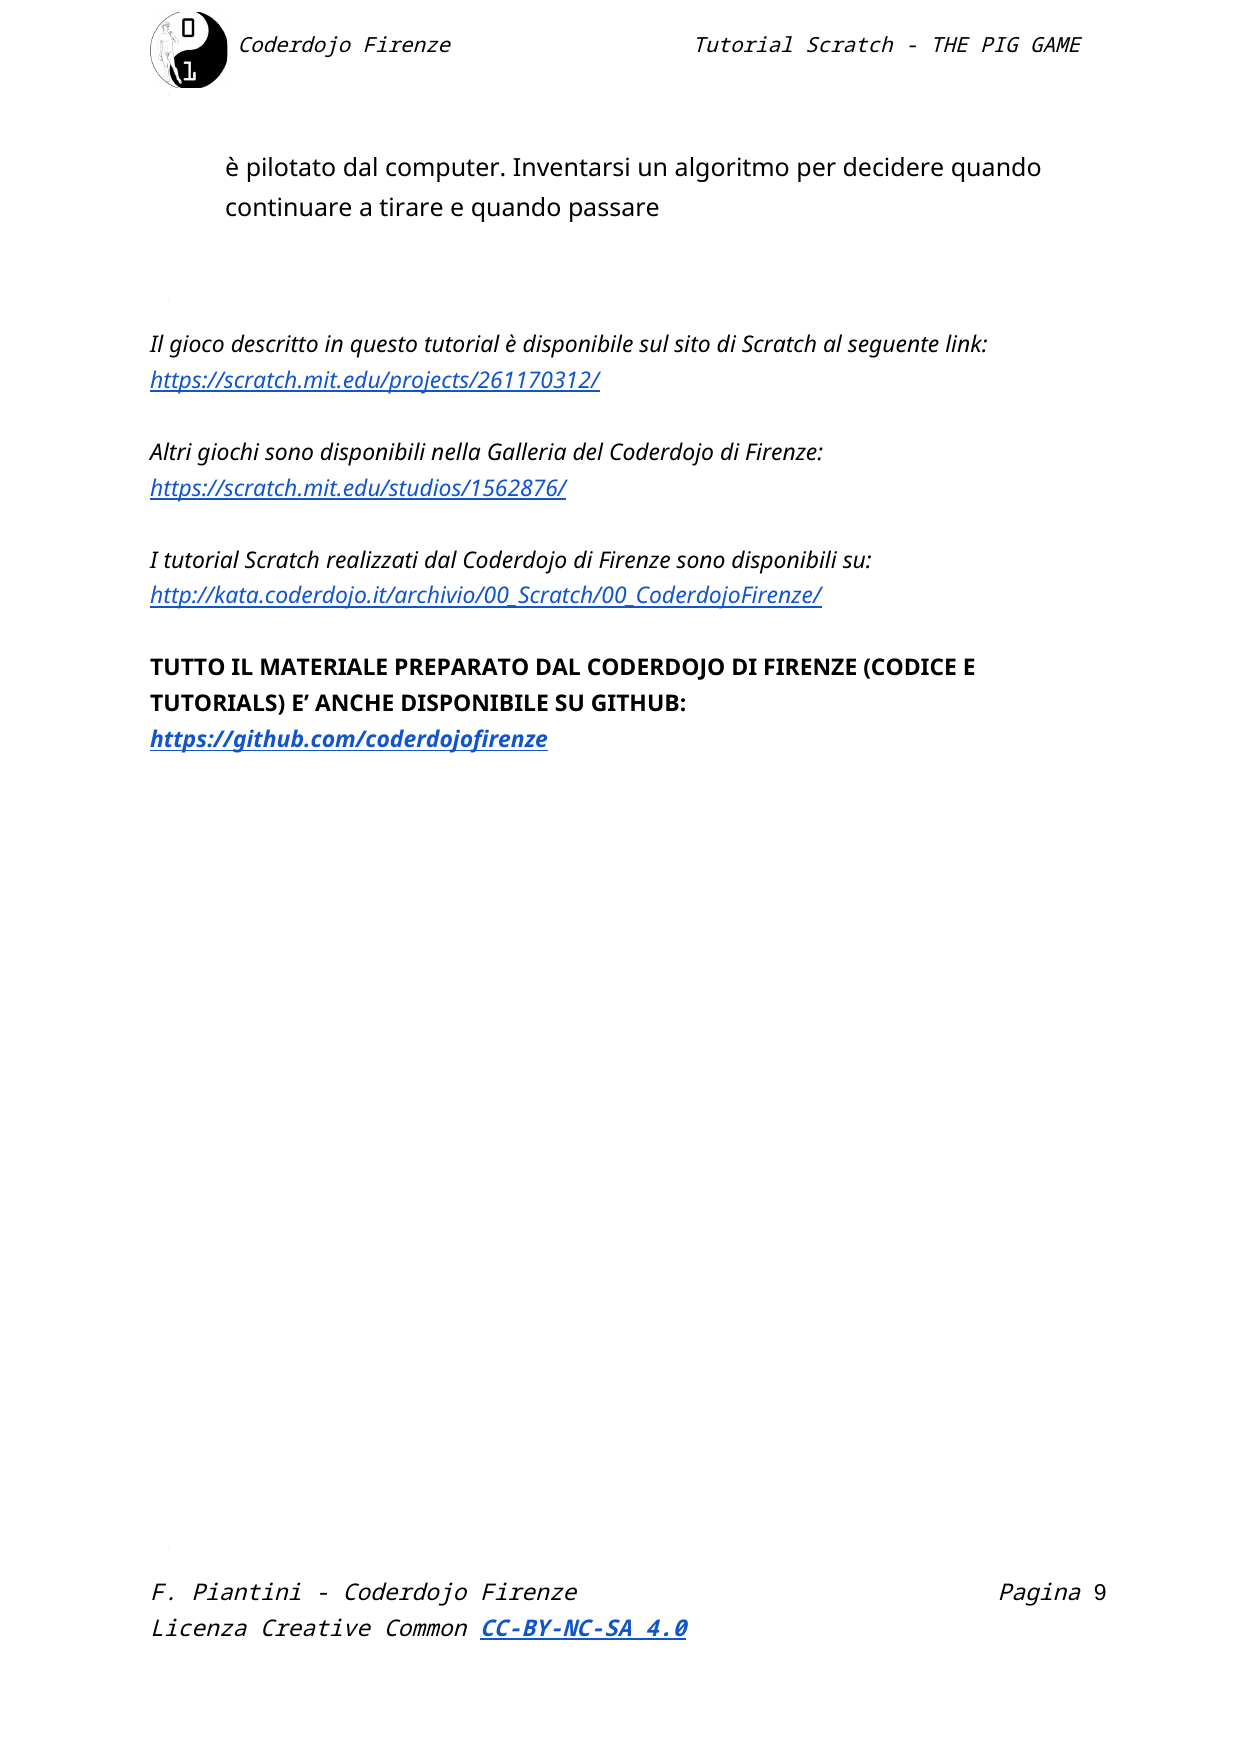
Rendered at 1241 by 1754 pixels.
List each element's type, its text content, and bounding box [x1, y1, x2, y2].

text http://kata.coderdojo.it/archivio/00_Scratch/00_CoderdojoFirenze/ [150, 579, 1090, 611]
picture [150, 12, 228, 88]
list è pilotato dal computer. Inventarsi un algoritmo per decidere quando continuare a tirare e quando passare [187, 150, 1090, 223]
text https://scratch.mit.edu/projects/261170312/ [150, 364, 1090, 395]
text Altri giochi sono disponibili nella Galleria del Coderdojo di Firenze: [150, 436, 1090, 467]
text https://github.com/coderdojofirenze [150, 723, 1090, 754]
text Il gioco descritto in questo tutorial è disponibile sul sito di Scratch al seguente link: [150, 328, 1090, 359]
text https://scratch.mit.edu/studios/1562876/ [150, 472, 1090, 503]
text TUTTO IL MATERIALE PREPARATO DAL CODERDOJO DI FIRENZE (CODICE E TUTORIALS) E’ ANCHE DISPONIBILE SU GITHUB: [150, 651, 1090, 718]
text I tutorial Scratch realizzati dal Coderdojo di Firenze sono disponibili su: [150, 543, 1090, 575]
